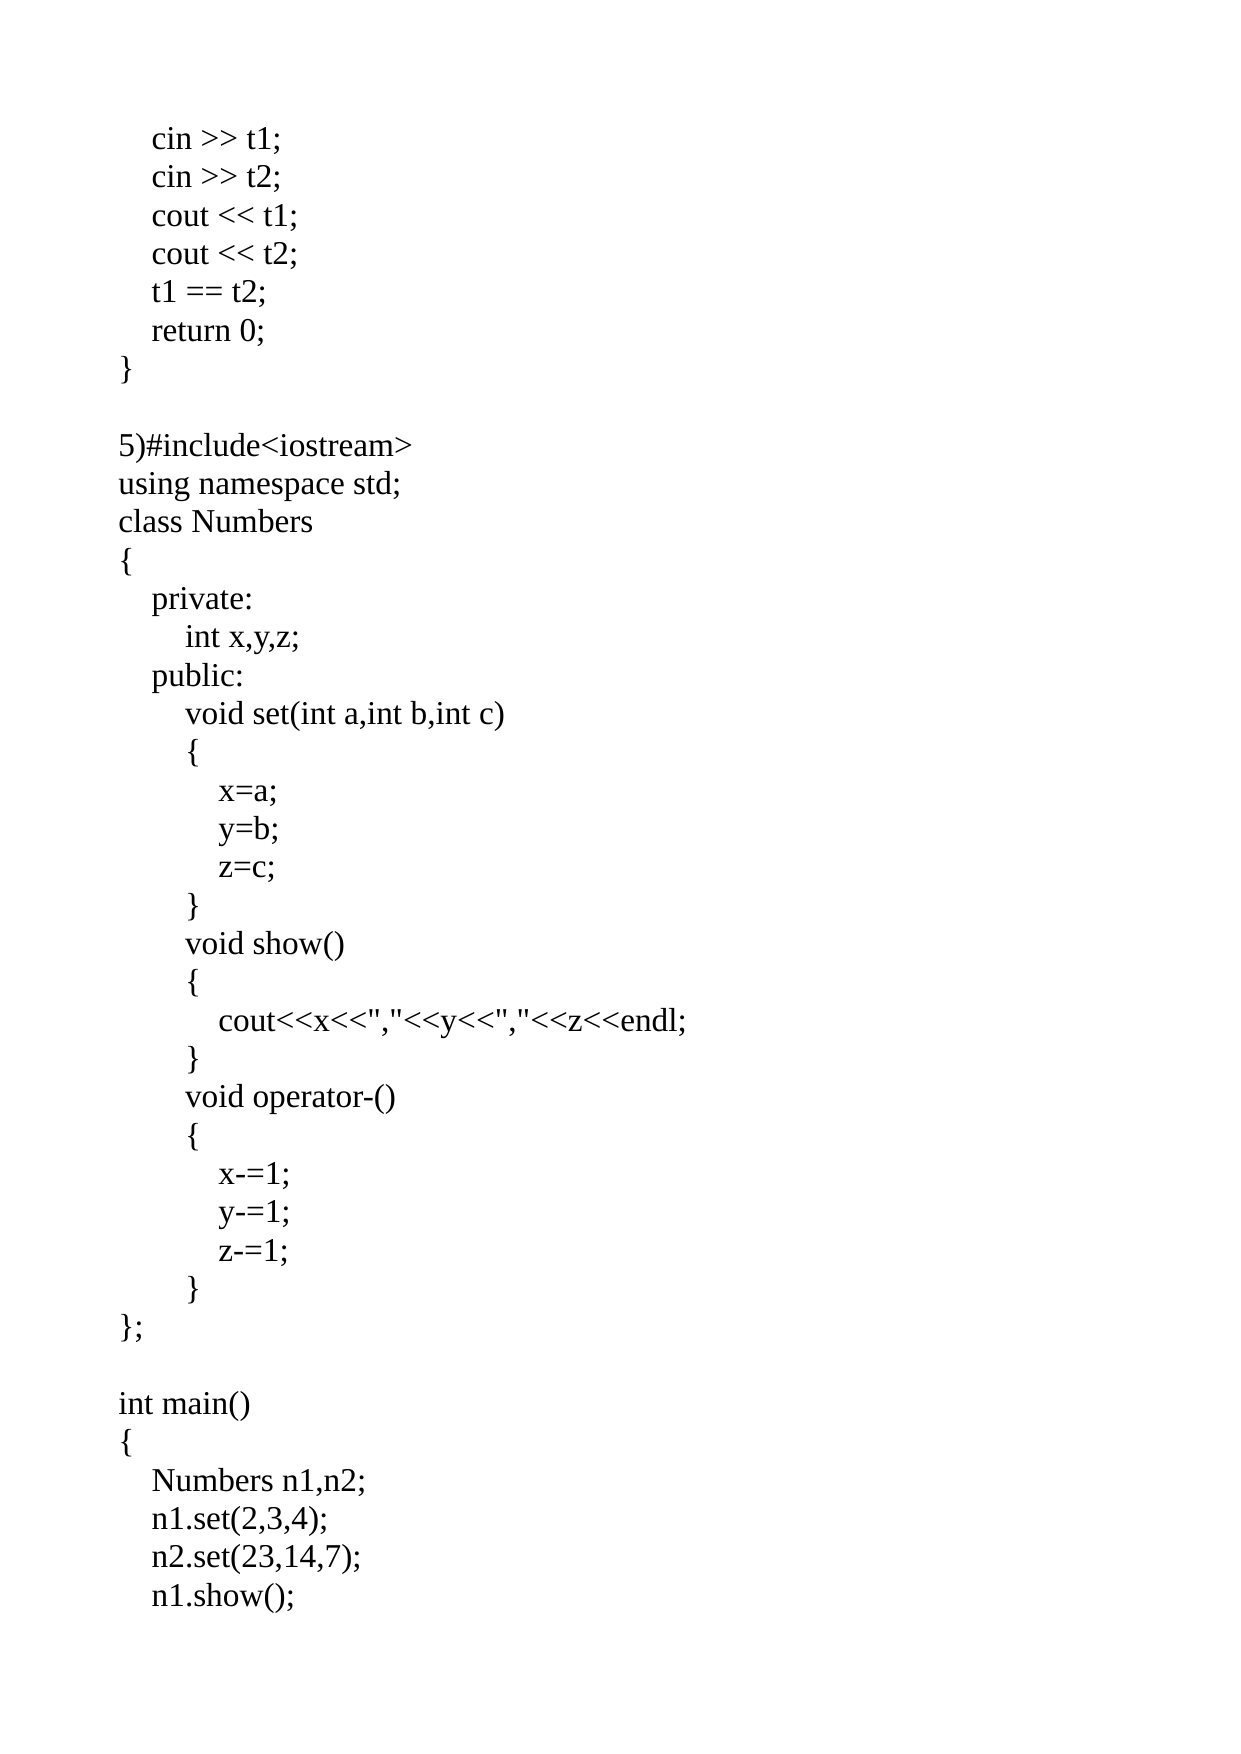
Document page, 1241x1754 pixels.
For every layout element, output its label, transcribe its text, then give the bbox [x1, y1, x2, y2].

text { [118, 731, 1122, 770]
text void operator-() [118, 1076, 1122, 1115]
text { [118, 961, 1122, 1000]
text using namespace std; [118, 463, 1122, 501]
text z-=1; [118, 1230, 1122, 1268]
text } [118, 885, 1122, 923]
text } [118, 1038, 1122, 1076]
text n1.set(2,3,4); [118, 1498, 1122, 1536]
text { [118, 1115, 1122, 1153]
text void set(int a,int b,int c) [118, 693, 1122, 731]
text cin >> t1; [118, 118, 1122, 156]
text cout << t1; [118, 195, 1122, 233]
text public: [118, 655, 1122, 693]
text y=b; [118, 808, 1122, 846]
text n1.show(); [118, 1575, 1122, 1613]
text cout<<x<<","<<y<<","<<z<<endl; [118, 1000, 1122, 1038]
text n2.set(23,14,7); [118, 1536, 1122, 1575]
text class Numbers [118, 501, 1122, 540]
text z=c; [118, 846, 1122, 885]
text } [118, 1268, 1122, 1306]
text { [118, 1421, 1122, 1460]
text 5)#include<iostream> [118, 425, 1122, 463]
text return 0; [118, 310, 1122, 348]
text x=a; [118, 770, 1122, 808]
text int main() [118, 1383, 1122, 1421]
text { [118, 540, 1122, 578]
text void show() [118, 923, 1122, 961]
text Numbers n1,n2; [118, 1460, 1122, 1498]
text int x,y,z; [118, 616, 1122, 655]
text x-=1; [118, 1153, 1122, 1191]
text t1 == t2; [118, 271, 1122, 310]
text } [118, 348, 1122, 386]
text y-=1; [118, 1191, 1122, 1230]
text cout << t2; [118, 233, 1122, 271]
text }; [118, 1306, 1122, 1345]
text private: [118, 578, 1122, 616]
text cin >> t2; [118, 156, 1122, 195]
